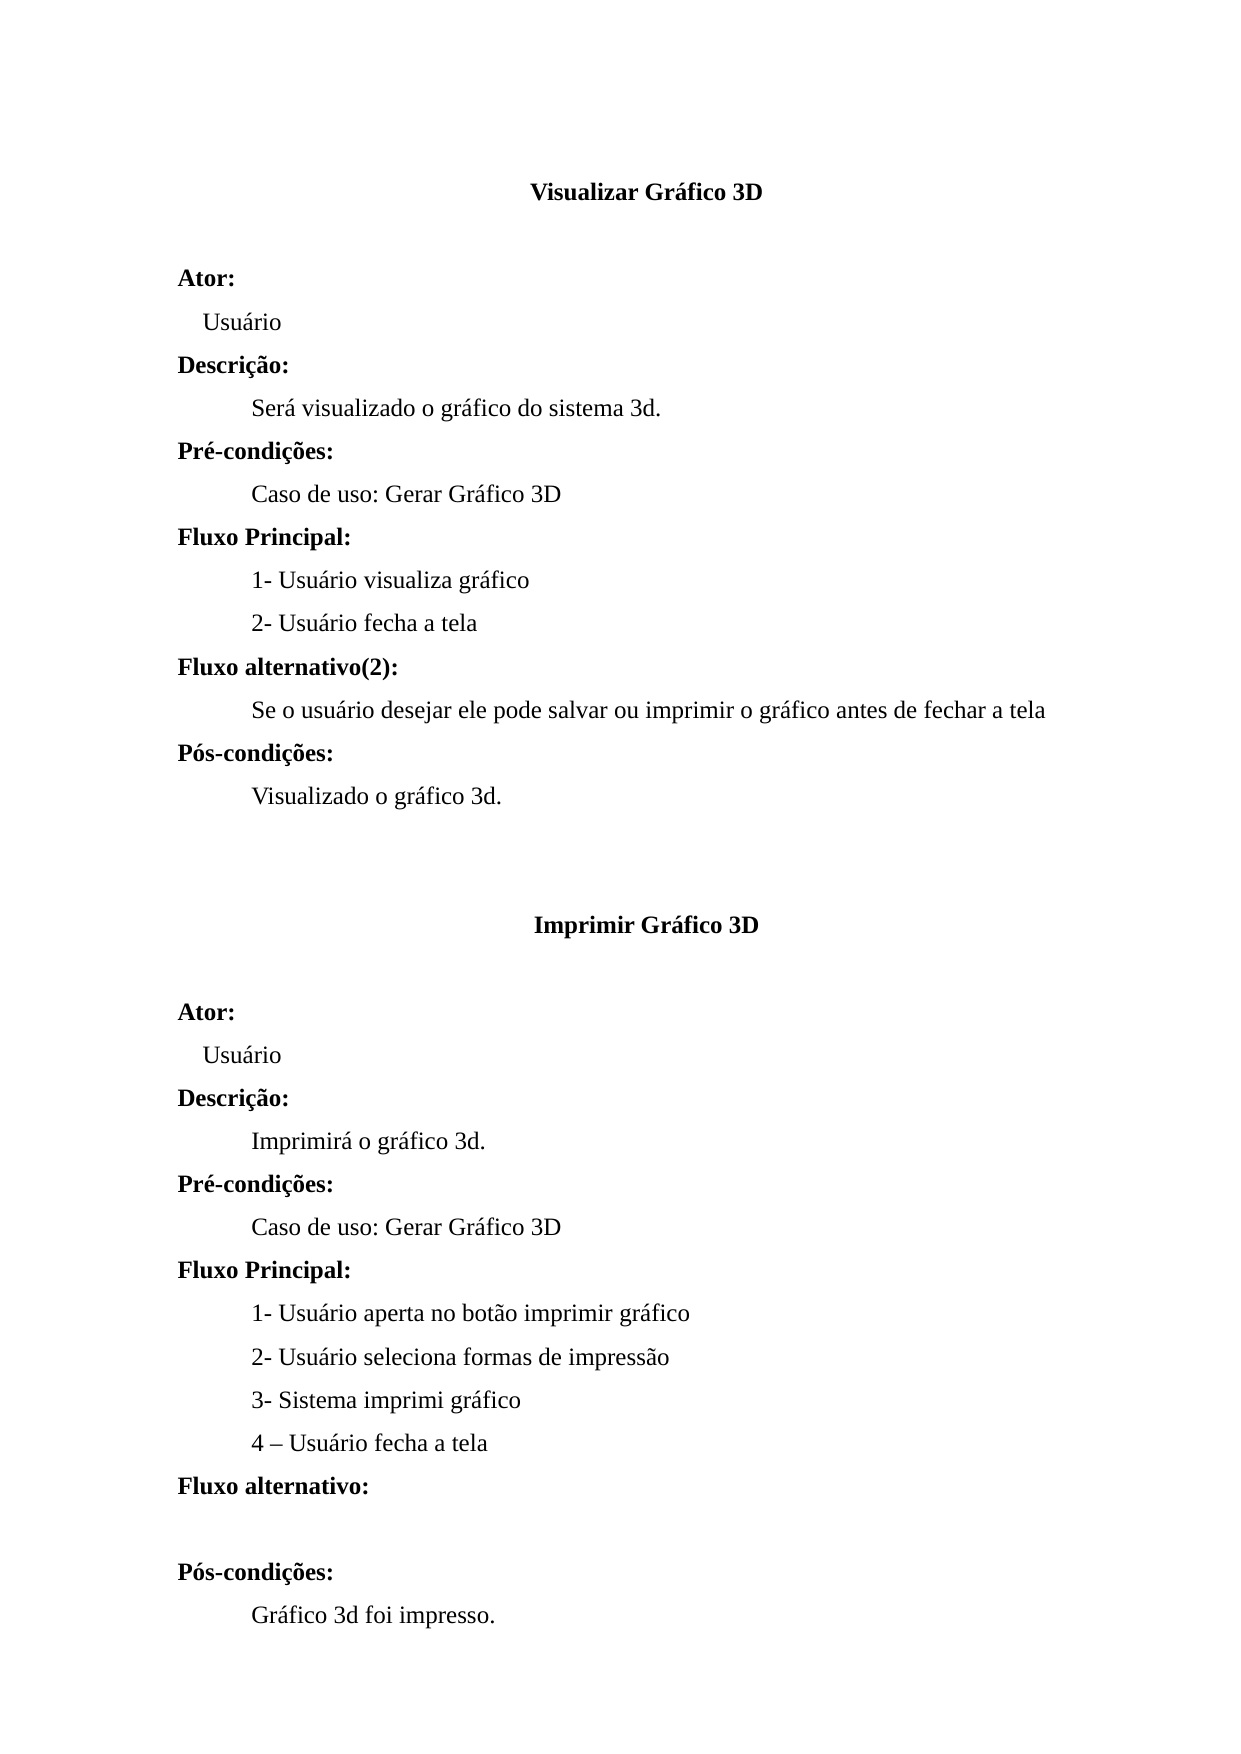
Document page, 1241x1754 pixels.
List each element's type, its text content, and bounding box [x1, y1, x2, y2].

text Caso de uso: Gerar Gráfico 3D [177, 479, 1122, 508]
text Ator: [177, 997, 1122, 1025]
text Imprimirá o gráfico 3d. [177, 1126, 1122, 1155]
text Descrição: [177, 1083, 1122, 1112]
text Pós-condições: [177, 738, 1122, 767]
text 3- Sistema imprimi gráfico [177, 1385, 1122, 1413]
text Caso de uso: Gerar Gráfico 3D [177, 1212, 1122, 1241]
text Fluxo alternativo(2): [177, 652, 1122, 680]
text Fluxo alternativo: [177, 1471, 1122, 1500]
text Gráfico 3d foi impresso. [177, 1600, 1122, 1629]
text Descrição: [177, 350, 1122, 378]
text Pós-condições: [177, 1557, 1122, 1586]
text Usuário [177, 1040, 1122, 1068]
text Será visualizado o gráfico do sistema 3d. [177, 393, 1122, 422]
text 2- Usuário seleciona formas de impressão [177, 1342, 1122, 1370]
text Imprimir Gráfico 3D [177, 910, 1122, 939]
text Ator: [177, 263, 1122, 292]
text Pré-condições: [177, 436, 1122, 465]
text Usuário [177, 307, 1122, 335]
text 1- Usuário aperta no botão imprimir gráfico [177, 1298, 1122, 1327]
text Fluxo Principal: [177, 1255, 1122, 1284]
text Pré-condições: [177, 1169, 1122, 1198]
text Visualizado o gráfico 3d. [177, 781, 1122, 810]
text Fluxo Principal: [177, 522, 1122, 551]
text 1- Usuário visualiza gráfico [177, 565, 1122, 594]
text 2- Usuário fecha a tela [177, 608, 1122, 637]
text Visualizar Gráfico 3D [177, 177, 1122, 206]
text 4 – Usuário fecha a tela [177, 1428, 1122, 1457]
text Se o usuário desejar ele pode salvar ou imprimir o gráfico antes de fechar a tela [177, 695, 1122, 723]
